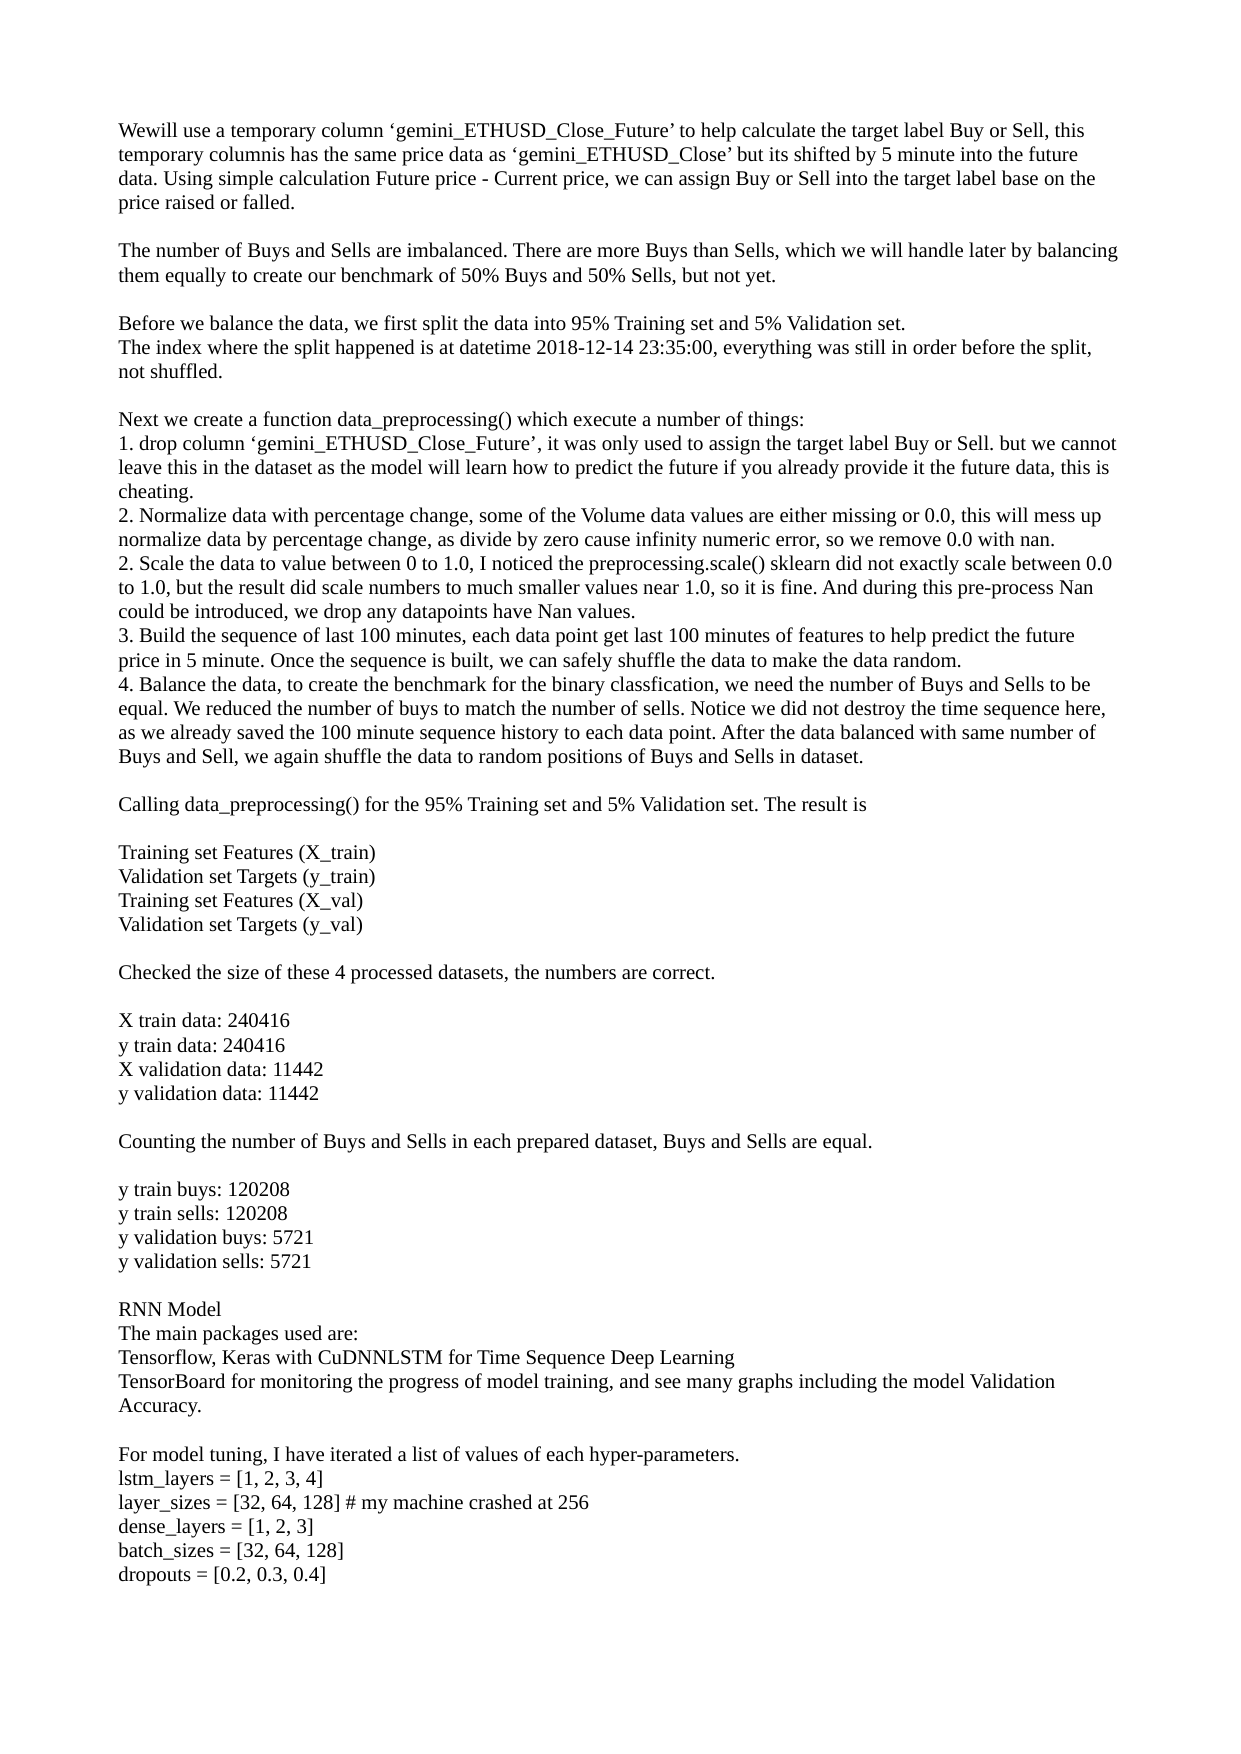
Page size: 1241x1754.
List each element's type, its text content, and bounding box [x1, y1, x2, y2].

text Validation set Targets (y_train) [118, 864, 1122, 888]
text Next we create a function data_preprocessing() which execute a number of things: [118, 407, 1122, 431]
text For model tuning, I have iterated a list of values of each hyper-parameters. [118, 1442, 1122, 1466]
text Counting the number of Buys and Sells in each prepared dataset, Buys and Sells are equal. [118, 1129, 1122, 1153]
text The index where the split happened is at datetime 2018-12-14 23:35:00, everything was still in order before the split, not shuffled. [118, 335, 1122, 383]
text Validation set Targets (y_val) [118, 912, 1122, 936]
text lstm_layers = [1, 2, 3, 4] [118, 1466, 1122, 1490]
text y validation sells: 5721 [118, 1249, 1122, 1273]
text RNN Model [118, 1297, 1122, 1321]
text Tensorflow, Keras with CuDNNLSTM for Time Sequence Deep Learning [118, 1345, 1122, 1369]
text y validation data: 11442 [118, 1081, 1122, 1105]
text Training set Features (X_val) [118, 888, 1122, 912]
text layer_sizes = [32, 64, 128] # my machine crashed at 256 [118, 1490, 1122, 1514]
text y train data: 240416 [118, 1032, 1122, 1057]
text y train sells: 120208 [118, 1201, 1122, 1225]
text Wewill use a temporary column ‘gemini_ETHUSD_Close_Future’ to help calculate the target label Buy or Sell, this temporary columnis has the same price data as ‘gemini_ETHUSD_Close’ but its shifted by 5 minute into the future data. Using simple calculation Future price - Current price, we can assign Buy or Sell into the target label base on the price raised or falled. [118, 118, 1122, 214]
text Calling data_preprocessing() for the 95% Training set and 5% Validation set. The result is [118, 792, 1122, 816]
text 4. Balance the data, to create the benchmark for the binary classfication, we need the number of Buys and Sells to be equal. We reduced the number of buys to match the number of sells. Notice we did not destroy the time sequence here, as we already saved the 100 minute sequence history to each data point. After the data balanced with same number of Buys and Sell, we again shuffle the data to random positions of Buys and Sells in dataset. [118, 672, 1122, 768]
text Checked the size of these 4 processed datasets, the numbers are correct. [118, 960, 1122, 984]
text dropouts = [0.2, 0.3, 0.4] [118, 1562, 1122, 1586]
text y train buys: 120208 [118, 1177, 1122, 1201]
text The number of Buys and Sells are imbalanced. There are more Buys than Sells, which we will handle later by balancing them equally to create our benchmark of 50% Buys and 50% Sells, but not yet. [118, 238, 1122, 287]
text X train data: 240416 [118, 1008, 1122, 1032]
text The main packages used are: [118, 1321, 1122, 1345]
text batch_sizes = [32, 64, 128] [118, 1538, 1122, 1562]
text X validation data: 11442 [118, 1057, 1122, 1081]
text TensorBoard for monitoring the progress of model training, and see many graphs including the model Validation Accuracy. [118, 1369, 1122, 1417]
text y validation buys: 5721 [118, 1225, 1122, 1249]
text Training set Features (X_train) [118, 840, 1122, 864]
text 3. Build the sequence of last 100 minutes, each data point get last 100 minutes of features to help predict the future price in 5 minute. Once the sequence is built, we can safely shuffle the data to make the data random. [118, 623, 1122, 672]
text Before we balance the data, we first split the data into 95% Training set and 5% Validation set. [118, 311, 1122, 335]
text 1. drop column ‘gemini_ETHUSD_Close_Future’, it was only used to assign the target label Buy or Sell. but we cannot leave this in the dataset as the model will learn how to predict the future if you already provide it the future data, this is cheating. [118, 431, 1122, 503]
text 2. Normalize data with percentage change, some of the Volume data values are either missing or 0.0, this will mess up normalize data by percentage change, as divide by zero cause infinity numeric error, so we remove 0.0 with nan. [118, 503, 1122, 551]
text dense_layers = [1, 2, 3] [118, 1514, 1122, 1538]
text 2. Scale the data to value between 0 to 1.0, I noticed the preprocessing.scale() sklearn did not exactly scale between 0.0 to 1.0, but the result did scale numbers to much smaller values near 1.0, so it is fine. And during this pre-process Nan could be introduced, we drop any datapoints have Nan values. [118, 551, 1122, 623]
